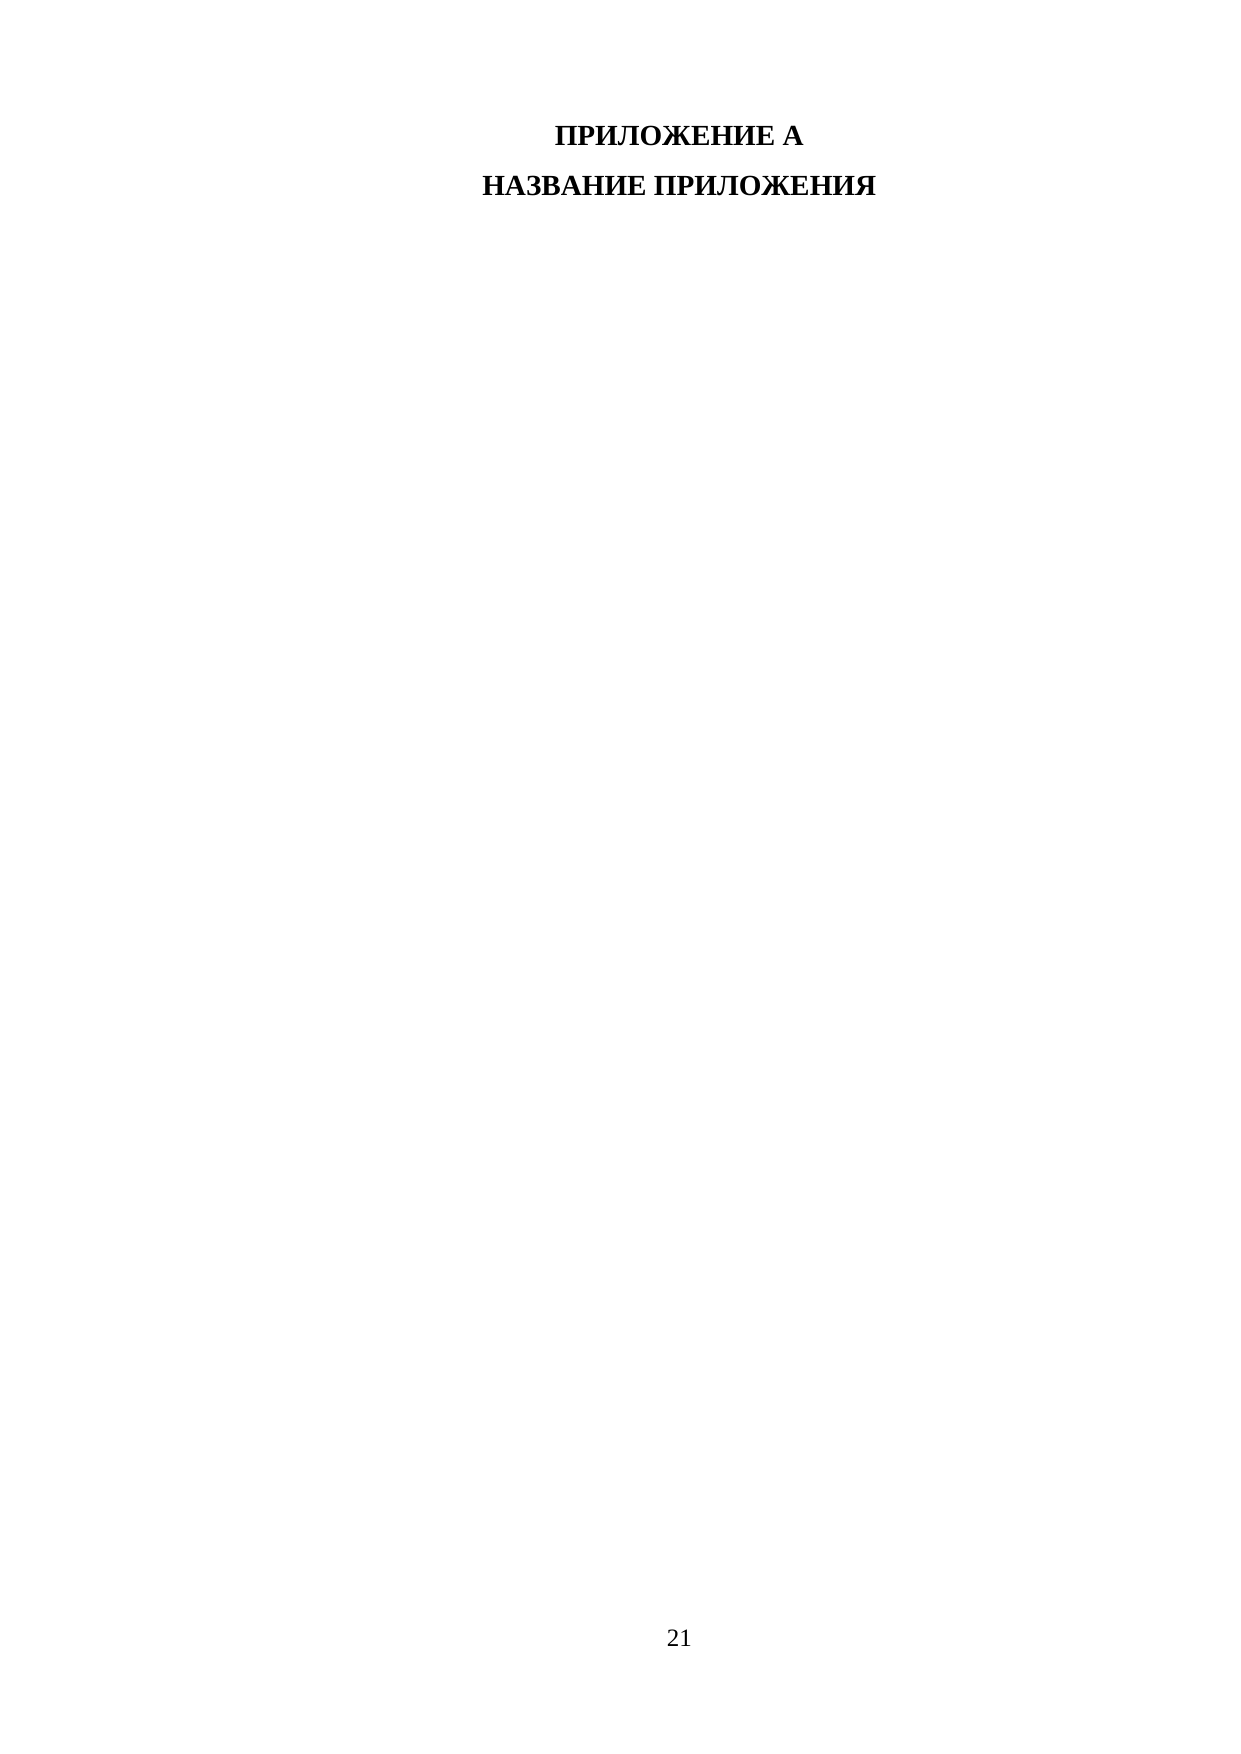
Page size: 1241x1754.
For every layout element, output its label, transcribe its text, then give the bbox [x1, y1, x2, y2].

text приложение А [177, 118, 1181, 152]
text Название приложения [177, 168, 1181, 202]
